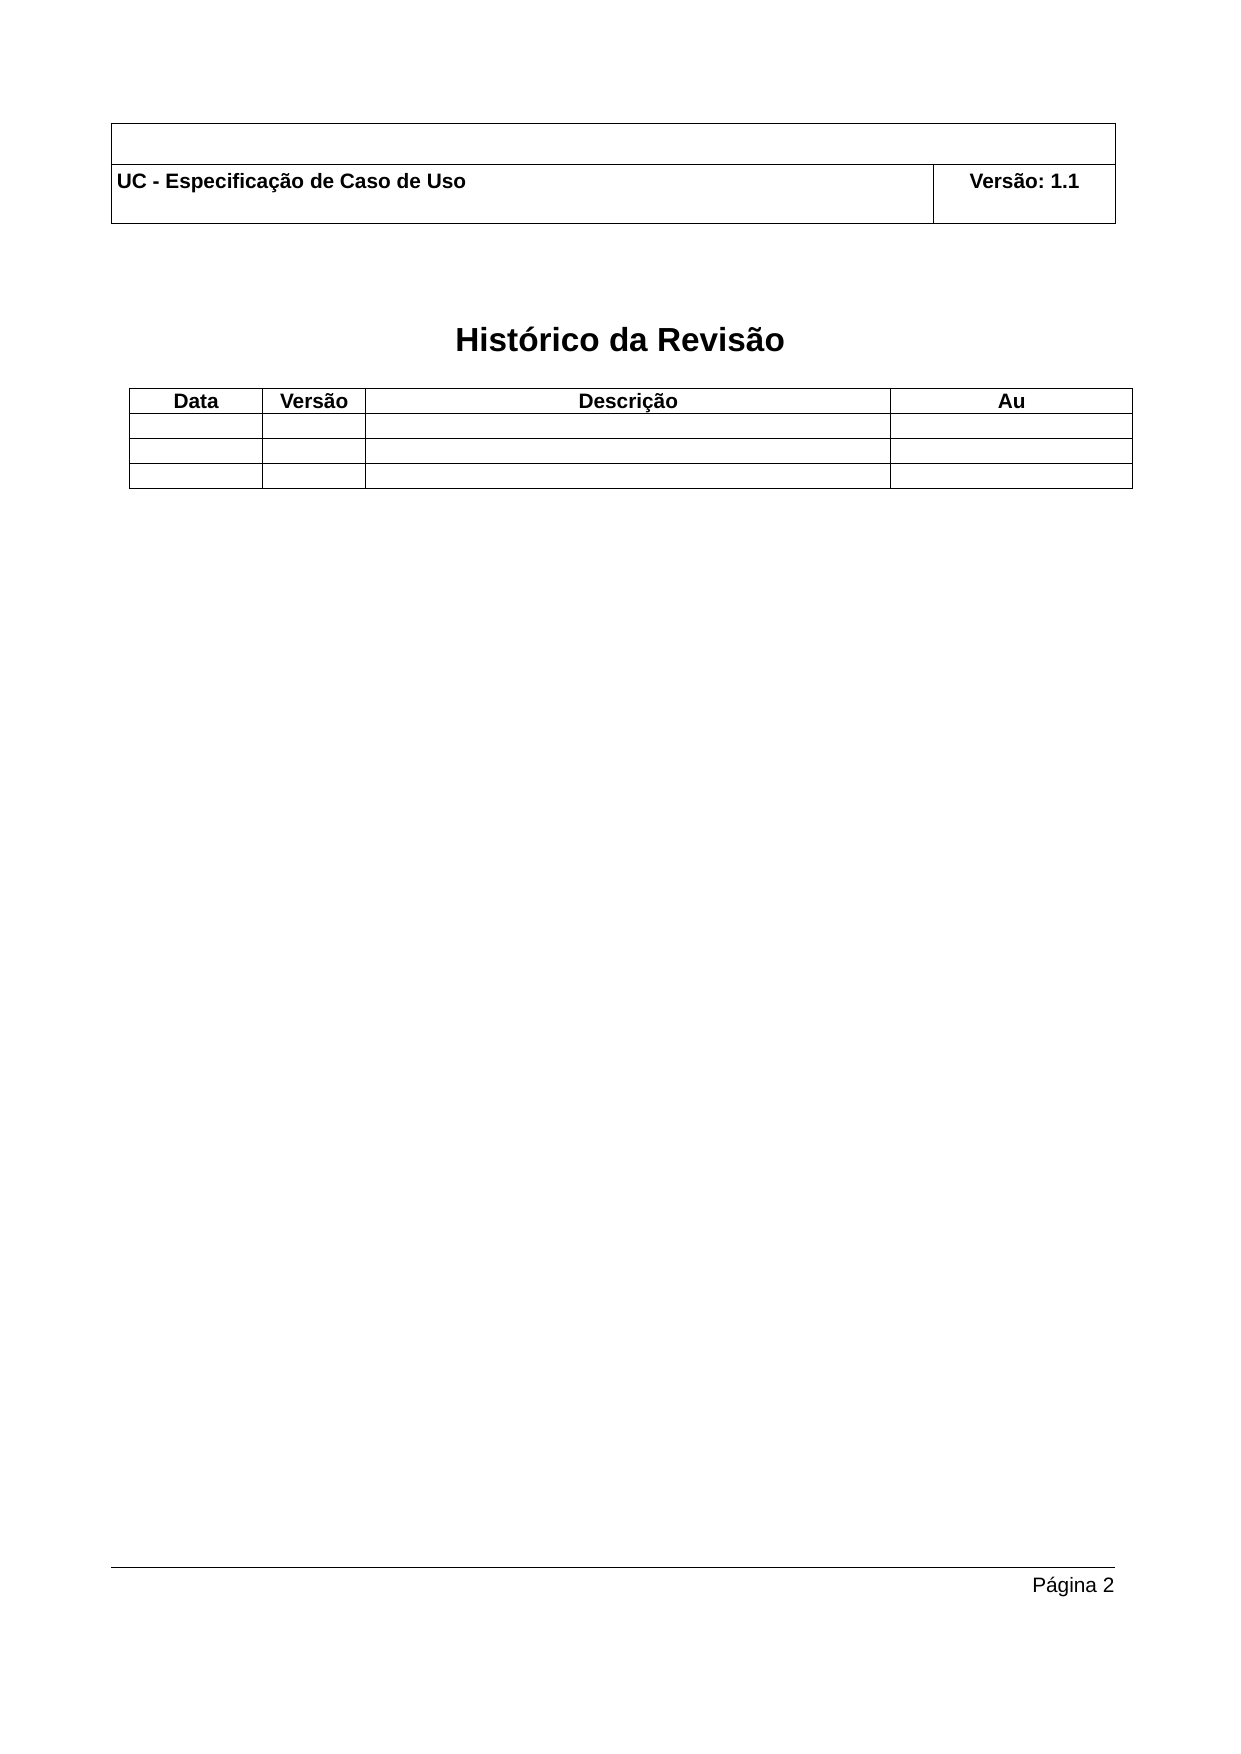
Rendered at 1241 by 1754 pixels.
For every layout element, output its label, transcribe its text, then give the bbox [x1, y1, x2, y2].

table_header Descrição [366, 389, 890, 412]
text Histórico da Revisão [118, 320, 1122, 359]
table_cell [130, 439, 262, 462]
table_cell [891, 414, 1132, 437]
table_cell [891, 439, 1132, 462]
table_cell [891, 464, 1132, 487]
table_cell [263, 439, 365, 462]
table_cell [130, 414, 262, 437]
table_cell [263, 464, 365, 487]
table_cell [366, 464, 890, 487]
table_cell [263, 414, 365, 437]
table_header Versão [263, 389, 365, 412]
table_cell [366, 439, 890, 462]
table_header Au [891, 389, 1132, 412]
table_cell [366, 414, 890, 437]
table_cell [130, 464, 262, 487]
table_header Data [130, 389, 262, 412]
